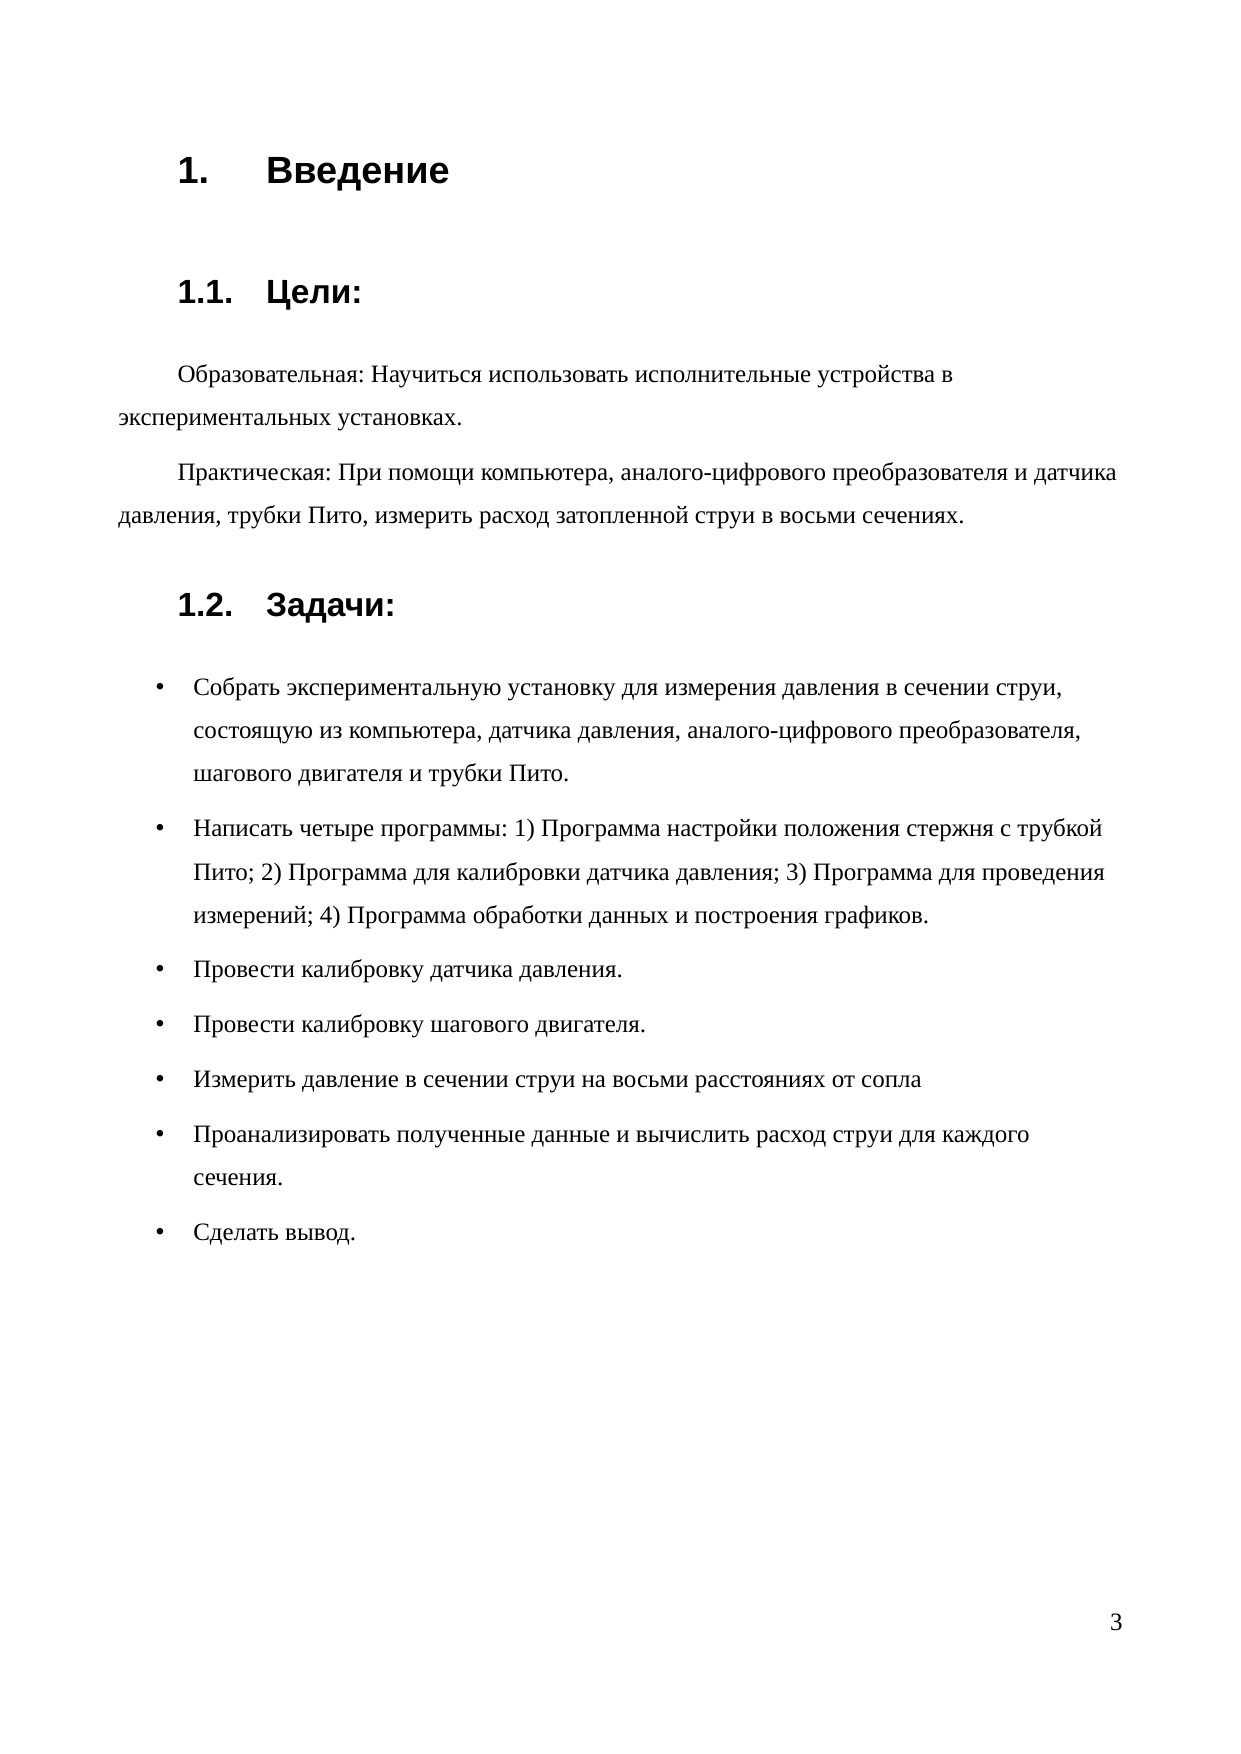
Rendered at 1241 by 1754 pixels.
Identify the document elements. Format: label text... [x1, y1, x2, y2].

list Провести калибровку шагового двигателя. [156, 1009, 1122, 1038]
list Провести калибровку датчика давления. [156, 954, 1122, 983]
text Образовательная: Научиться использовать исполнительные устройства в экспериментальных установках. [118, 359, 1122, 431]
subtitle Задачи: [118, 585, 1122, 623]
list Написать четыре программы: 1) Программа настройки положения стержня с трубкой Пито; 2) Программа для калибровки датчика давления; 3) Программа для проведения измерений; 4) Программа обработки данных и построения графиков. [156, 813, 1122, 928]
list Сделать вывод. [156, 1217, 1122, 1246]
text Практическая: При помощи компьютера, аналого-цифрового преобразователя и датчика давления, трубки Пито, измерить расход затопленной струи в восьми сечениях. [118, 457, 1122, 529]
list Собрать экспериментальную установку для измерения давления в сечении струи, состоящую из компьютера, датчика давления, аналого-цифрового преобразователя, шагового двигателя и трубки Пито. [156, 672, 1122, 787]
subtitle Введение [118, 148, 1122, 191]
subtitle Цели: [118, 272, 1122, 311]
list Проанализировать полученные данные и вычислить расход струи для каждого сечения. [156, 1119, 1122, 1191]
list Измерить давление в сечении струи на восьми расстояниях от сопла [156, 1064, 1122, 1093]
